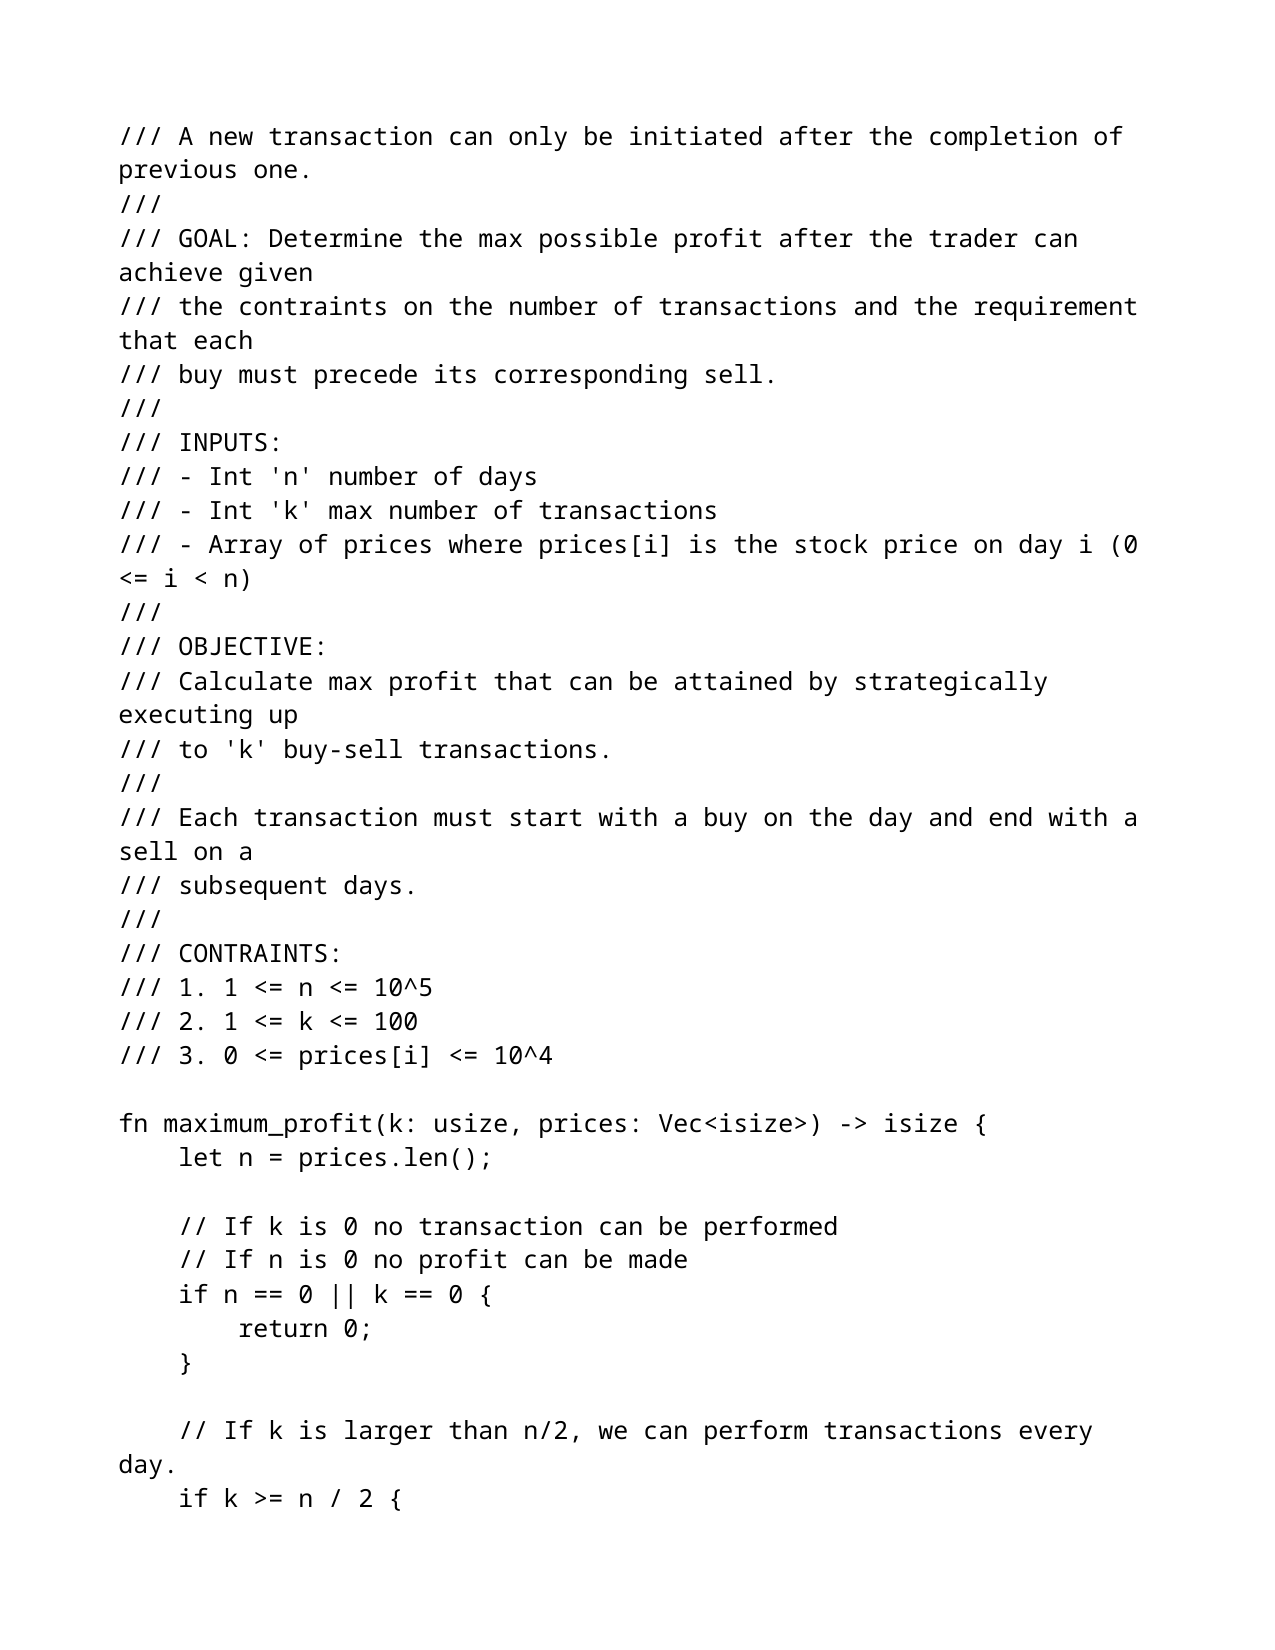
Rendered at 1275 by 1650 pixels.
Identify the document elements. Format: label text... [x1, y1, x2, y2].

text /// - Array of prices where prices[i] is the stock price on day i (0 <= i < n) [118, 527, 1157, 595]
text /// 3. 0 <= prices[i] <= 10^4 [118, 1038, 1157, 1072]
text /// [118, 765, 1157, 799]
text /// the contraints on the number of transactions and the requirement that each [118, 288, 1157, 357]
text /// [118, 186, 1157, 220]
text // If k is larger than n/2, we can perform transactions every day. [118, 1412, 1157, 1481]
text // If k is 0 no transaction can be performed [118, 1208, 1157, 1242]
text /// CONTRAINTS: [118, 936, 1157, 970]
text return 0; [118, 1310, 1157, 1344]
text /// [118, 391, 1157, 425]
text /// buy must precede its corresponding sell. [118, 357, 1157, 391]
text if k >= n / 2 { [118, 1481, 1157, 1515]
text // If n is 0 no profit can be made [118, 1242, 1157, 1276]
text /// - Int 'n' number of days [118, 459, 1157, 493]
text /// 2. 1 <= k <= 100 [118, 1004, 1157, 1038]
text /// [118, 902, 1157, 936]
text } [118, 1344, 1157, 1378]
text /// INPUTS: [118, 425, 1157, 459]
text fn maximum_profit(k: usize, prices: Vec<isize>) -> isize { [118, 1106, 1157, 1140]
text /// 1. 1 <= n <= 10^5 [118, 970, 1157, 1004]
text /// Each transaction must start with a buy on the day and end with a sell on a [118, 799, 1157, 867]
text /// OBJECTIVE: [118, 629, 1157, 663]
text /// - Int 'k' max number of transactions [118, 493, 1157, 527]
text if n == 0 || k == 0 { [118, 1276, 1157, 1310]
text /// A new transaction can only be initiated after the completion of previous one. [118, 118, 1157, 186]
text /// subsequent days. [118, 867, 1157, 902]
text /// Calculate max profit that can be attained by strategically executing up [118, 663, 1157, 731]
text /// to 'k' buy-sell transactions. [118, 731, 1157, 765]
text /// GOAL: Determine the max possible profit after the trader can achieve given [118, 220, 1157, 288]
text let n = prices.len(); [118, 1140, 1157, 1174]
text /// [118, 595, 1157, 629]
